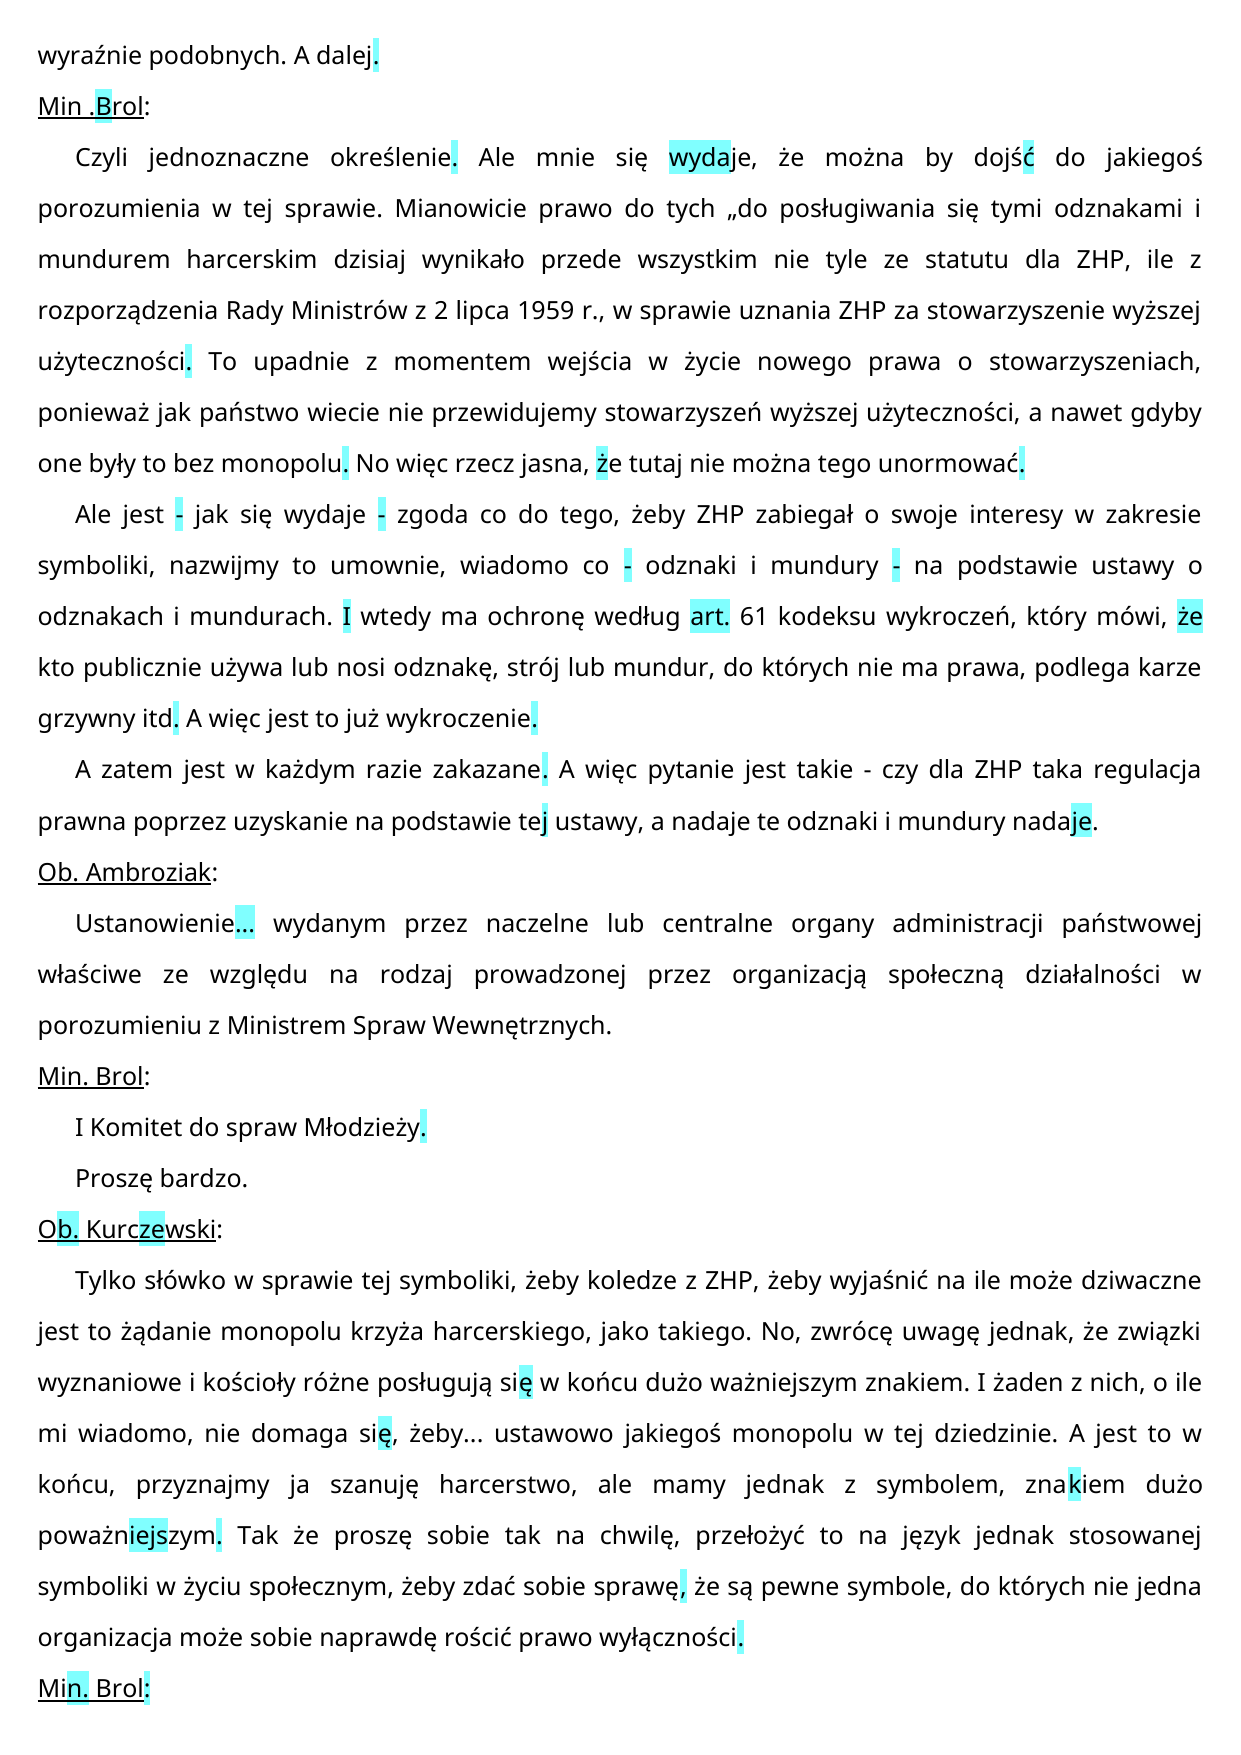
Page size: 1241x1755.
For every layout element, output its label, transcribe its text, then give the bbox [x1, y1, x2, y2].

text I Komitet do spraw Młodzieży. [37, 1109, 1203, 1143]
text Tylko słówko w sprawie tej symboliki, żeby koledze z ZHP, żeby wyjaśnić na ile może dziwaczne jest to żądanie monopolu krzyża harcerskiego, jako takiego. No, zwrócę uwagę jednak, że związki wyznaniowe i kościoły różne posługują się w końcu dużo ważniejszym znakiem. I żaden z nich, o ile mi wiadomo, nie domaga się, żeby... ustawowo jakiegoś monopolu w tej dziedzinie. A jest to w końcu, przyznajmy ja szanuję harcerstwo, ale mamy jednak z symbolem, znakiem dużo poważniejszym. Tak że proszę sobie tak na chwilę, przełożyć to na język jednak stosowanej symboliki w życiu społecznym, żeby zdać sobie sprawę, że są pewne symbole, do których nie jedna organizacja może sobie naprawdę rościć prawo wyłączności. [37, 1262, 1203, 1654]
text wyraźnie podobnych. A dalej. [37, 37, 1203, 72]
text Min .Brol: [37, 88, 1203, 123]
text Czyli jednoznaczne określenie. Ale mnie się wydaje, że można by dojść do jakiegoś porozumienia w tej sprawie. Mianowicie prawo do tych „do posługiwania się tymi odznakami i mundurem harcerskim dzisiaj wynikało przede wszystkim nie tyle ze statutu dla ZHP, ile z rozporządzenia Rady Ministrów z 2 lipca 1959 r., w sprawie uznania ZHP za stowarzyszenie wyższej użyteczności. To upadnie z momentem wejścia w życie nowego prawa o stowarzyszeniach, ponieważ jak państwo wiecie nie przewidujemy stowarzyszeń wyższej użyteczności, a nawet gdyby one były to bez monopolu. No więc rzecz jasna, że tutaj nie można tego unormować. [37, 139, 1203, 480]
text Ale jest - jak się wydaje - zgoda co do tego, żeby ZHP zabiegał o swoje interesy w zakresie symboliki, nazwijmy to umownie, wiadomo co - odznaki i mundury - na podstawie ustawy o odznakach i mundurach. I wtedy ma ochronę według art. 61 kodeksu wykroczeń, który mówi, że kto publicznie używa lub nosi odznakę, strój lub mundur, do których nie ma prawa, podlega karze grzywny itd. A więc jest to już wykroczenie. [37, 497, 1203, 735]
text Proszę bardzo. [37, 1160, 1203, 1194]
text Min. Brol: [37, 1058, 1203, 1092]
text Ustanowienie... wydanym przez naczelne lub centralne organy administracji państwowej właściwe ze względu na rodzaj prowadzonej przez organizacją społeczną działalności w porozumieniu z Ministrem Spraw Wewnętrznych. [37, 905, 1203, 1041]
text A zatem jest w każdym razie zakazane. A więc pytanie jest takie - czy dla ZHP taka regulacja prawna poprzez uzyskanie na podstawie tej ustawy, a nadaje te odznaki i mundury nadaje. [37, 752, 1203, 837]
text Min. Brol: [37, 1671, 1203, 1705]
text Ob. Kurczewski: [37, 1211, 1203, 1246]
text Ob. Ambroziak: [37, 854, 1203, 888]
